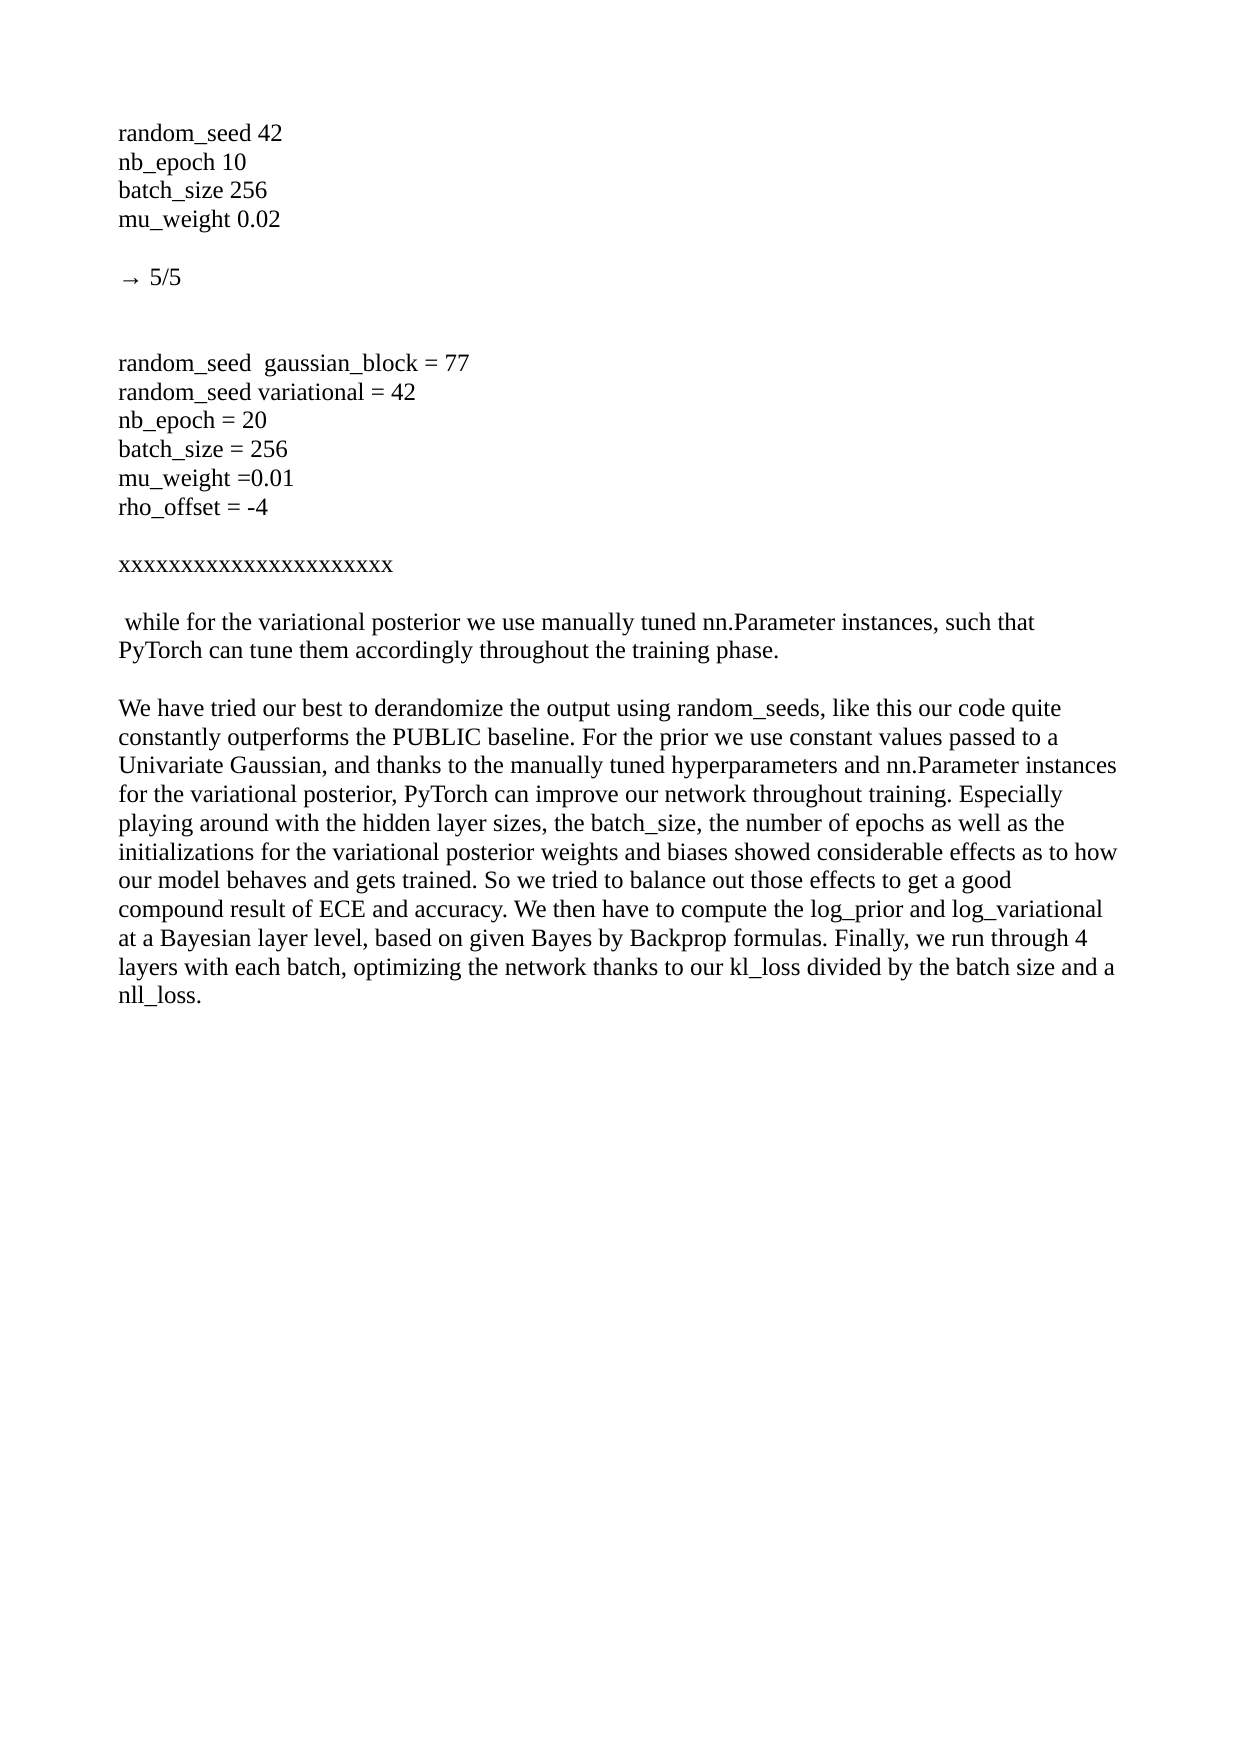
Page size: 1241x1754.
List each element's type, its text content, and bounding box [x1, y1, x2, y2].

text rho_offset = -4 [118, 492, 1122, 521]
text random_seed 42 [118, 118, 1122, 147]
text nb_epoch = 20 [118, 406, 1122, 434]
text mu_weight 0.02 [118, 204, 1122, 233]
text random_seed variational = 42 [118, 377, 1122, 406]
text mu_weight =0.01 [118, 463, 1122, 492]
text batch_size = 256 [118, 434, 1122, 463]
text batch_size 256 [118, 176, 1122, 204]
text nb_epoch 10 [118, 147, 1122, 176]
text xxxxxxxxxxxxxxxxxxxxxx [118, 549, 1122, 578]
text random_seed gaussian_block = 77 [118, 348, 1122, 377]
text → 5/5 [118, 262, 1122, 291]
text We have tried our best to derandomize the output using random_seeds, like this our code quite constantly outperforms the PUBLIC baseline. For the prior we use constant values passed to a Univariate Gaussian, and thanks to the manually tuned hyperparameters and nn.Parameter instances for the variational posterior, PyTorch can improve our network throughout training. Especially playing around with the hidden layer sizes, the batch_size, the number of epochs as well as the initializations for the variational posterior weights and biases showed considerable effects as to how our model behaves and gets trained. So we tried to balance out those effects to get a good compound result of ECE and accuracy. We then have to compute the log_prior and log_variational at a Bayesian layer level, based on given Bayes by Backprop formulas. Finally, we run through 4 layers with each batch, optimizing the network thanks to our kl_loss divided by the batch size and a nll_loss. [118, 693, 1122, 1009]
text while for the variational posterior we use manually tuned nn.Parameter instances, such that PyTorch can tune them accordingly throughout the training phase. [118, 607, 1122, 664]
